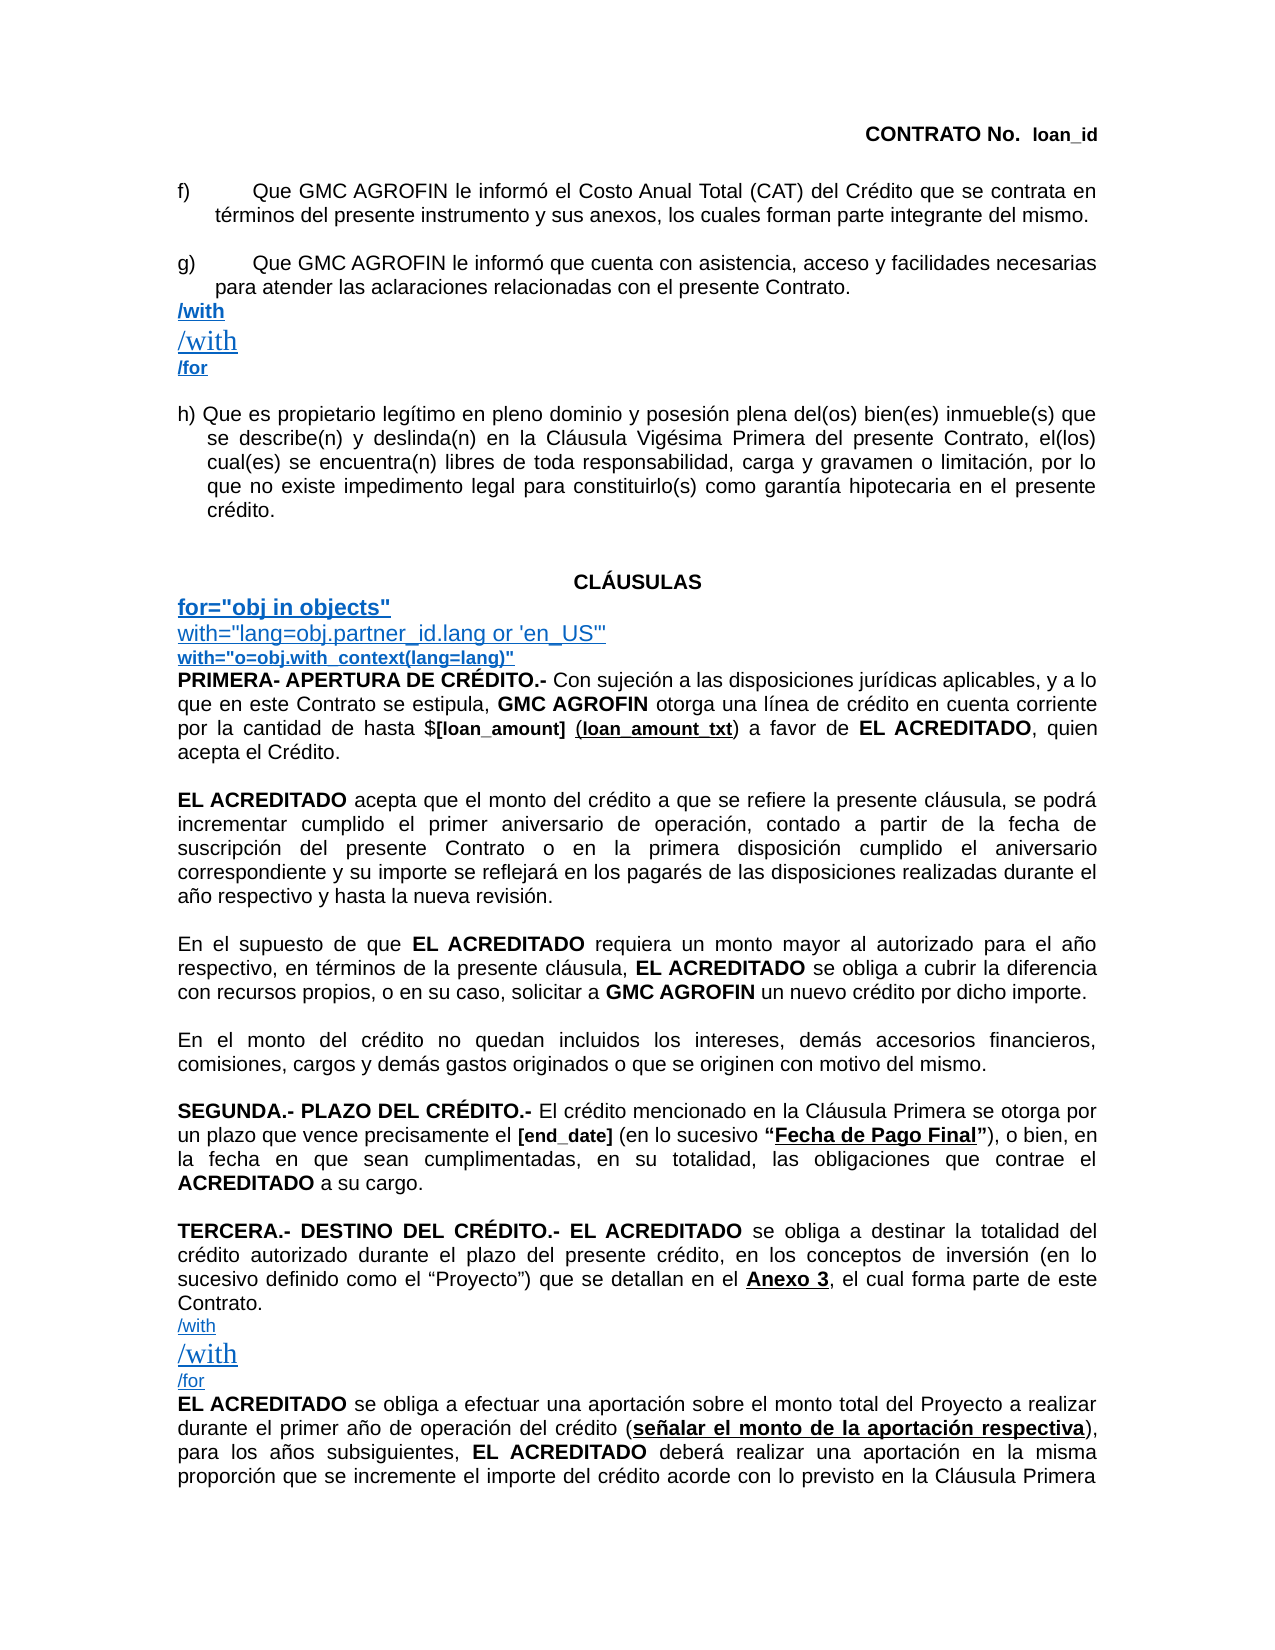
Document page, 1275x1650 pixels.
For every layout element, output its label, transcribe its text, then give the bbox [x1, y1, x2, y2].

list Que GMC AGROFIN le informó el Costo Anual Total (CAT) del Crédito que se contrata en términos del presente instrumento y sus anexos, los cuales forman parte integrante del mismo. [177, 179, 1098, 227]
text TERCERA.- DESTINO DEL CRÉDITO.- EL ACREDITADO se obliga a destinar la totalidad del crédito autorizado durante el plazo del presente crédito, en los conceptos de inversión (en lo sucesivo definido como el “Proyecto”) que se detallan en el Anexo 3, el cual forma parte de este Contrato. [177, 1219, 1098, 1315]
list Que GMC AGROFIN le informó que cuenta con asistencia, acceso y facilidades necesarias para atender las aclaraciones relacionadas con el presente Contrato. [177, 251, 1098, 299]
subtitle CLÁUSULAS [177, 570, 1098, 594]
text h) Que es propietario legítimo en pleno dominio y posesión plena del(os) bien(es) inmueble(s) que se describe(n) y deslinda(n) en la Cláusula Vigésima Primera del presente Contrato, el(los) cual(es) se encuentra(n) libres de toda responsabilidad, carga y gravamen o limitación, por lo que no existe impedimento legal para constituirlo(s) como garantía hipotecaria en el presente crédito. [177, 402, 1098, 522]
text for="obj in objects" [177, 594, 1098, 620]
text /with [177, 1315, 1098, 1336]
text /with [177, 299, 1098, 323]
text with="lang=obj.partner_id.lang or 'en_US'" [177, 620, 1098, 646]
text /with [177, 1336, 1098, 1370]
text EL ACREDITADO se obliga a efectuar una aportación sobre el monto total del Proyecto a realizar durante el primer año de operación del crédito (señalar el monto de la aportación respectiva), para los años subsiguientes, EL ACREDITADO deberá realizar una aportación en la misma proporción que se incremente el importe del crédito acorde con lo previsto en la Cláusula Primera [177, 1392, 1098, 1487]
text with="o=obj.with_context(lang=lang)" [177, 646, 1098, 668]
text /for [177, 357, 1098, 378]
text EL ACREDITADO acepta que el monto del crédito a que se refiere la presente cláusula, se podrá incrementar cumplido el primer aniversario de operación, contado a partir de la fecha de suscripción del presente Contrato o en la primera disposición cumplido el aniversario correspondiente y su importe se reflejará en los pagarés de las disposiciones realizadas durante el año respectivo y hasta la nueva revisión. [177, 788, 1098, 908]
text /with [177, 323, 1098, 357]
text PRIMERA- APERTURA DE CRÉDITO.- Con sujeción a las disposiciones jurídicas aplicables, y a lo que en este Contrato se estipula, GMC AGROFIN otorga una línea de crédito en cuenta corriente por la cantidad de hasta $[loan_amount] (loan_amount_txt) a favor de EL ACREDITADO, quien acepta el Crédito. [177, 668, 1098, 764]
text En el supuesto de que EL ACREDITADO requiera un monto mayor al autorizado para el año respectivo, en términos de la presente cláusula, EL ACREDITADO se obliga a cubrir la diferencia con recursos propios, o en su caso, solicitar a GMC AGROFIN un nuevo crédito por dicho importe. [177, 932, 1098, 1003]
text En el monto del crédito no quedan incluidos los intereses, demás accesorios financieros, comisiones, cargos y demás gastos originados o que se originen con motivo del mismo. [177, 1027, 1098, 1075]
text /for [177, 1370, 1098, 1392]
text SEGUNDA.- PLAZO DEL CRÉDITO.- El crédito mencionado en la Cláusula Primera se otorga por un plazo que vence precisamente el [end_date] (en lo sucesivo “Fecha de Pago Final”), o bien, en la fecha en que sean cumplimentadas, en su totalidad, las obligaciones que contrae el ACREDITADO a su cargo. [177, 1099, 1098, 1195]
